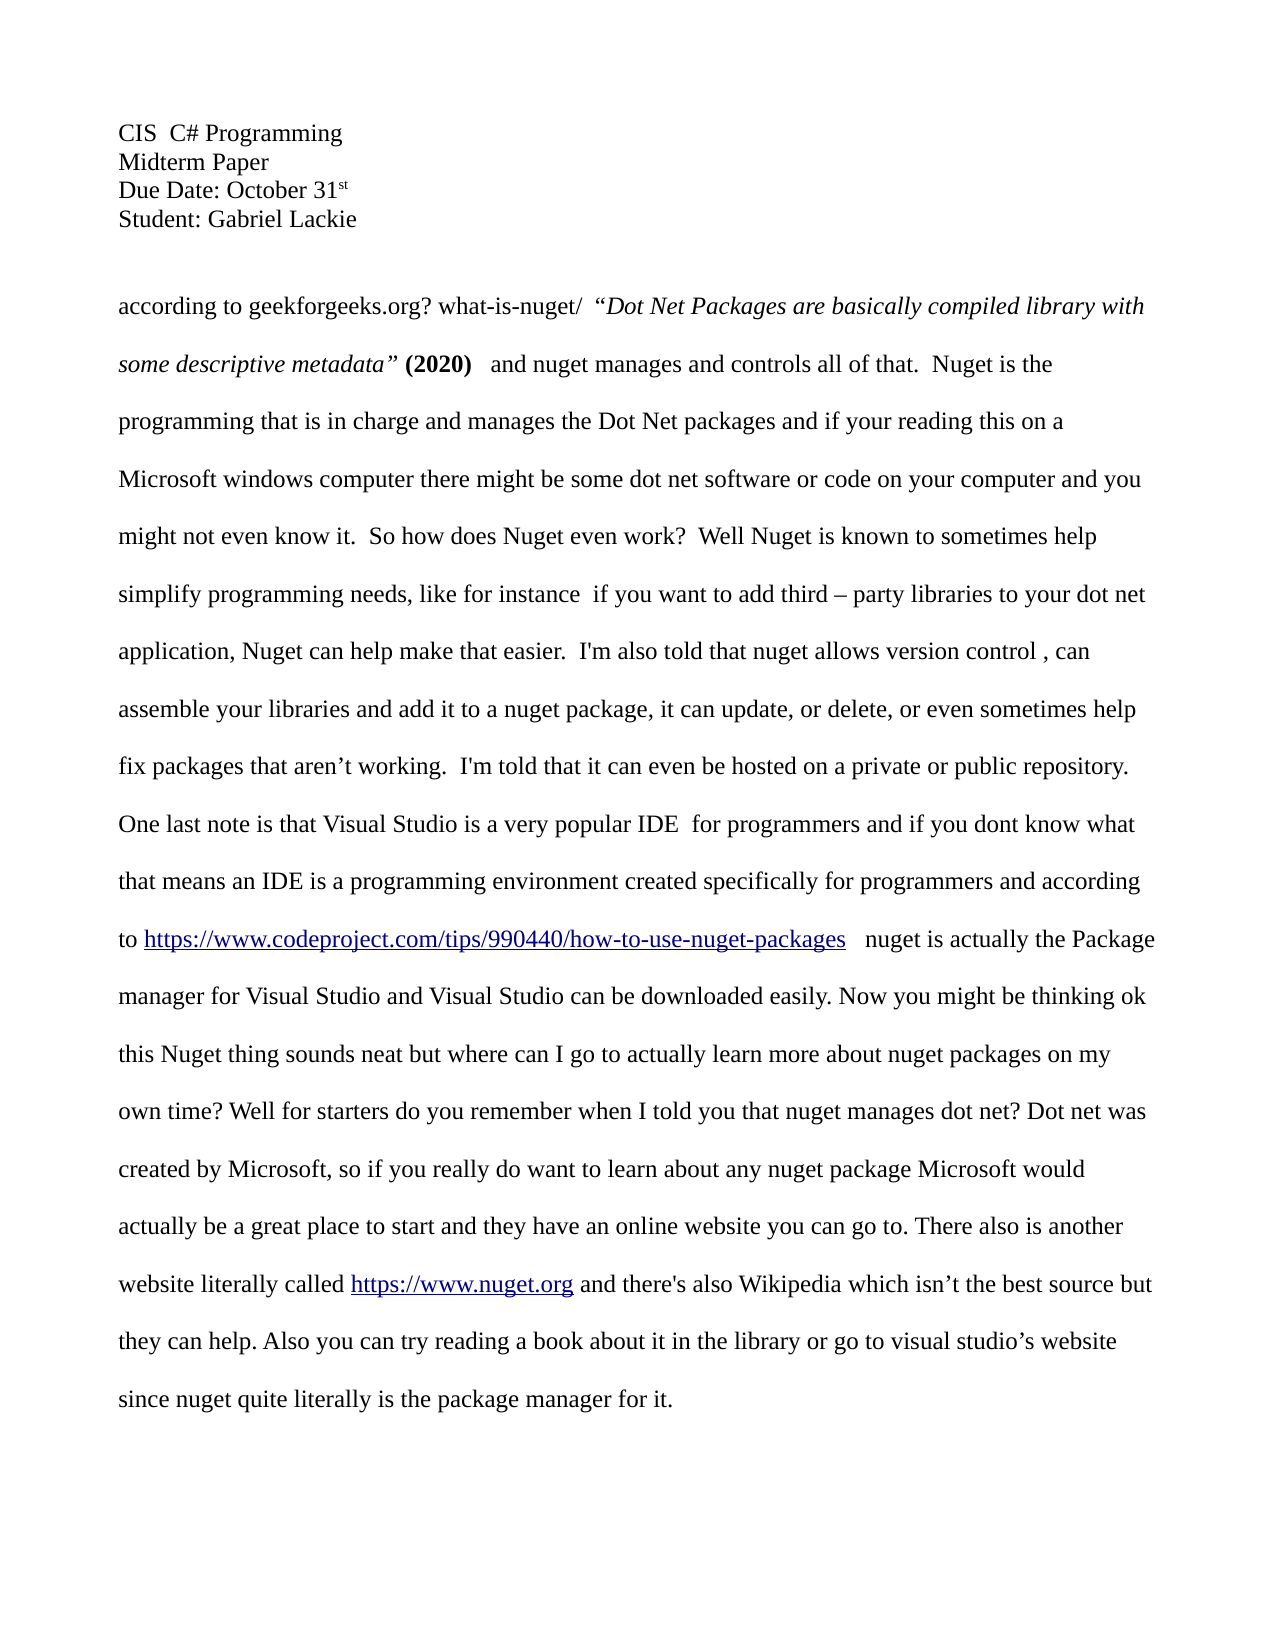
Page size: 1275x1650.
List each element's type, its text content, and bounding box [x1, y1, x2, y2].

text according to geekforgeeks.org? what-is-nuget/ “Dot Net Packages are basically compiled library with some descriptive metadata” (2020) and nuget manages and controls all of that. Nuget is the programming that is in charge and manages the Dot Net packages and if your reading this on a Microsoft windows computer there might be some dot net software or code on your computer and you might not even know it. So how does Nuget even work? Well Nuget is known to sometimes help simplify programming needs, like for instance if you want to add third – party libraries to your dot net application, Nuget can help make that easier. I'm also told that nuget allows version control , can assemble your libraries and add it to a nuget package, it can update, or delete, or even sometimes help fix packages that aren’t working. I'm told that it can even be hosted on a private or public repository. One last note is that Visual Studio is a very popular IDE for programmers and if you dont know what that means an IDE is a programming environment created specifically for programmers and according to https://www.codeproject.com/tips/990440/how-to-use-nuget-packages nuget is actually the Package manager for Visual Studio and Visual Studio can be downloaded easily. Now you might be thinking ok this Nuget thing sounds neat but where can I go to actually learn more about nuget packages on my own time? Well for starters do you remember when I told you that nuget manages dot net? Dot net was created by Microsoft, so if you really do want to learn about any nuget package Microsoft would actually be a great place to start and they have an online website you can go to. There also is another website literally called https://www.nuget.org and there's also Wikipedia which isn’t the best source but they can help. Also you can try reading a book about it in the library or go to visual studio’s website since nuget quite literally is the package manager for it. [118, 291, 1157, 1413]
